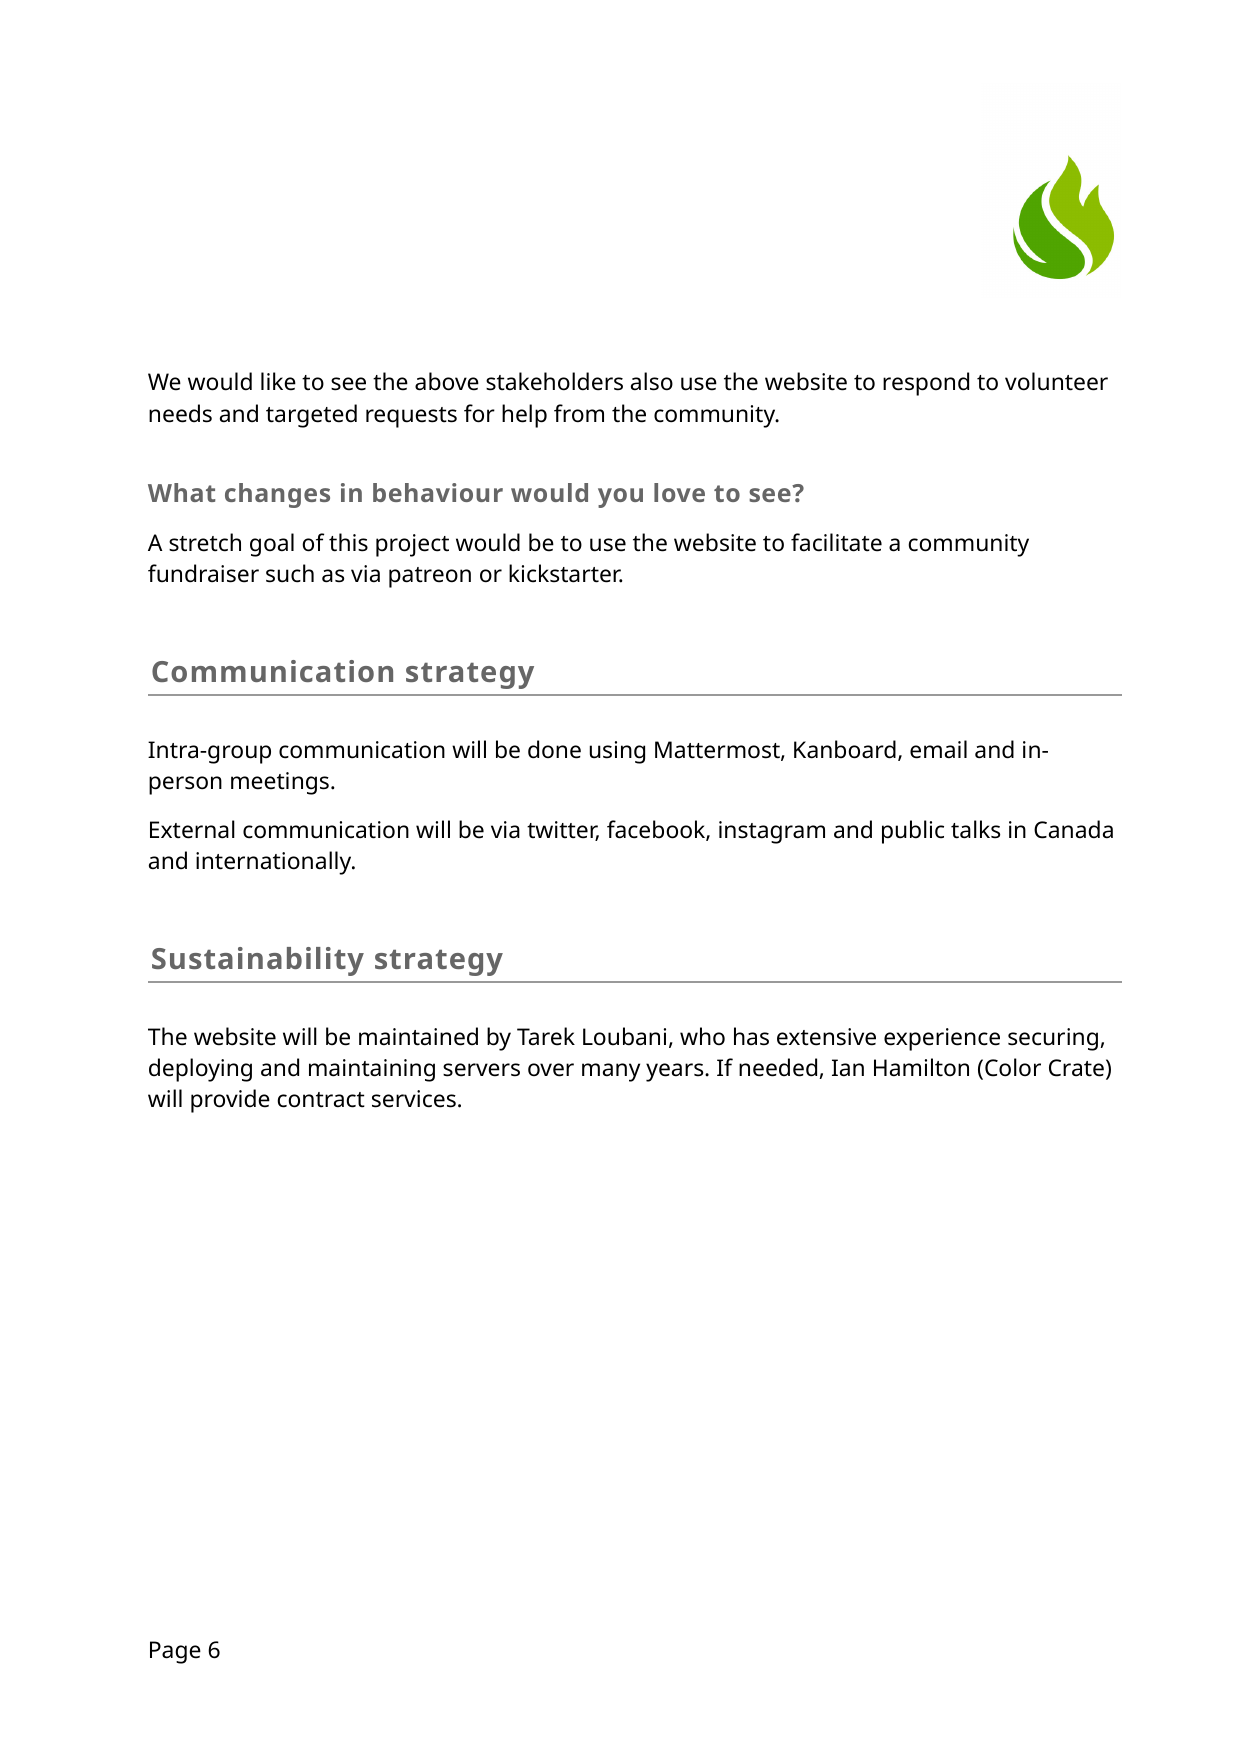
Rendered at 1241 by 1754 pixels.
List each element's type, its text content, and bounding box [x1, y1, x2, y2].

text External communication will be via twitter, facebook, instagram and public talks in Canada and internationally. [148, 814, 1122, 877]
text Intra-group communication will be done using Mattermost, Kanboard, email and in-person meetings. [148, 734, 1122, 796]
subtitle What changes in behaviour would you love to see? [148, 476, 1122, 510]
picture [981, 83, 1026, 298]
subtitle Sustainability strategy [148, 936, 1122, 981]
text We would like to see the above stakeholders also use the website to respond to volunteer needs and targeted requests for help from the community. [148, 366, 1122, 429]
subtitle Communication strategy [148, 649, 1122, 694]
text A stretch goal of this project would be to use the website to facilitate a community fundraiser such as via patreon or kickstarter. [148, 527, 1122, 590]
text The website will be maintained by Tarek Loubani, who has extensive experience securing, deploying and maintaining servers over many years. If needed, Ian Hamilton (Color Crate) will provide contract services. [148, 1021, 1122, 1114]
